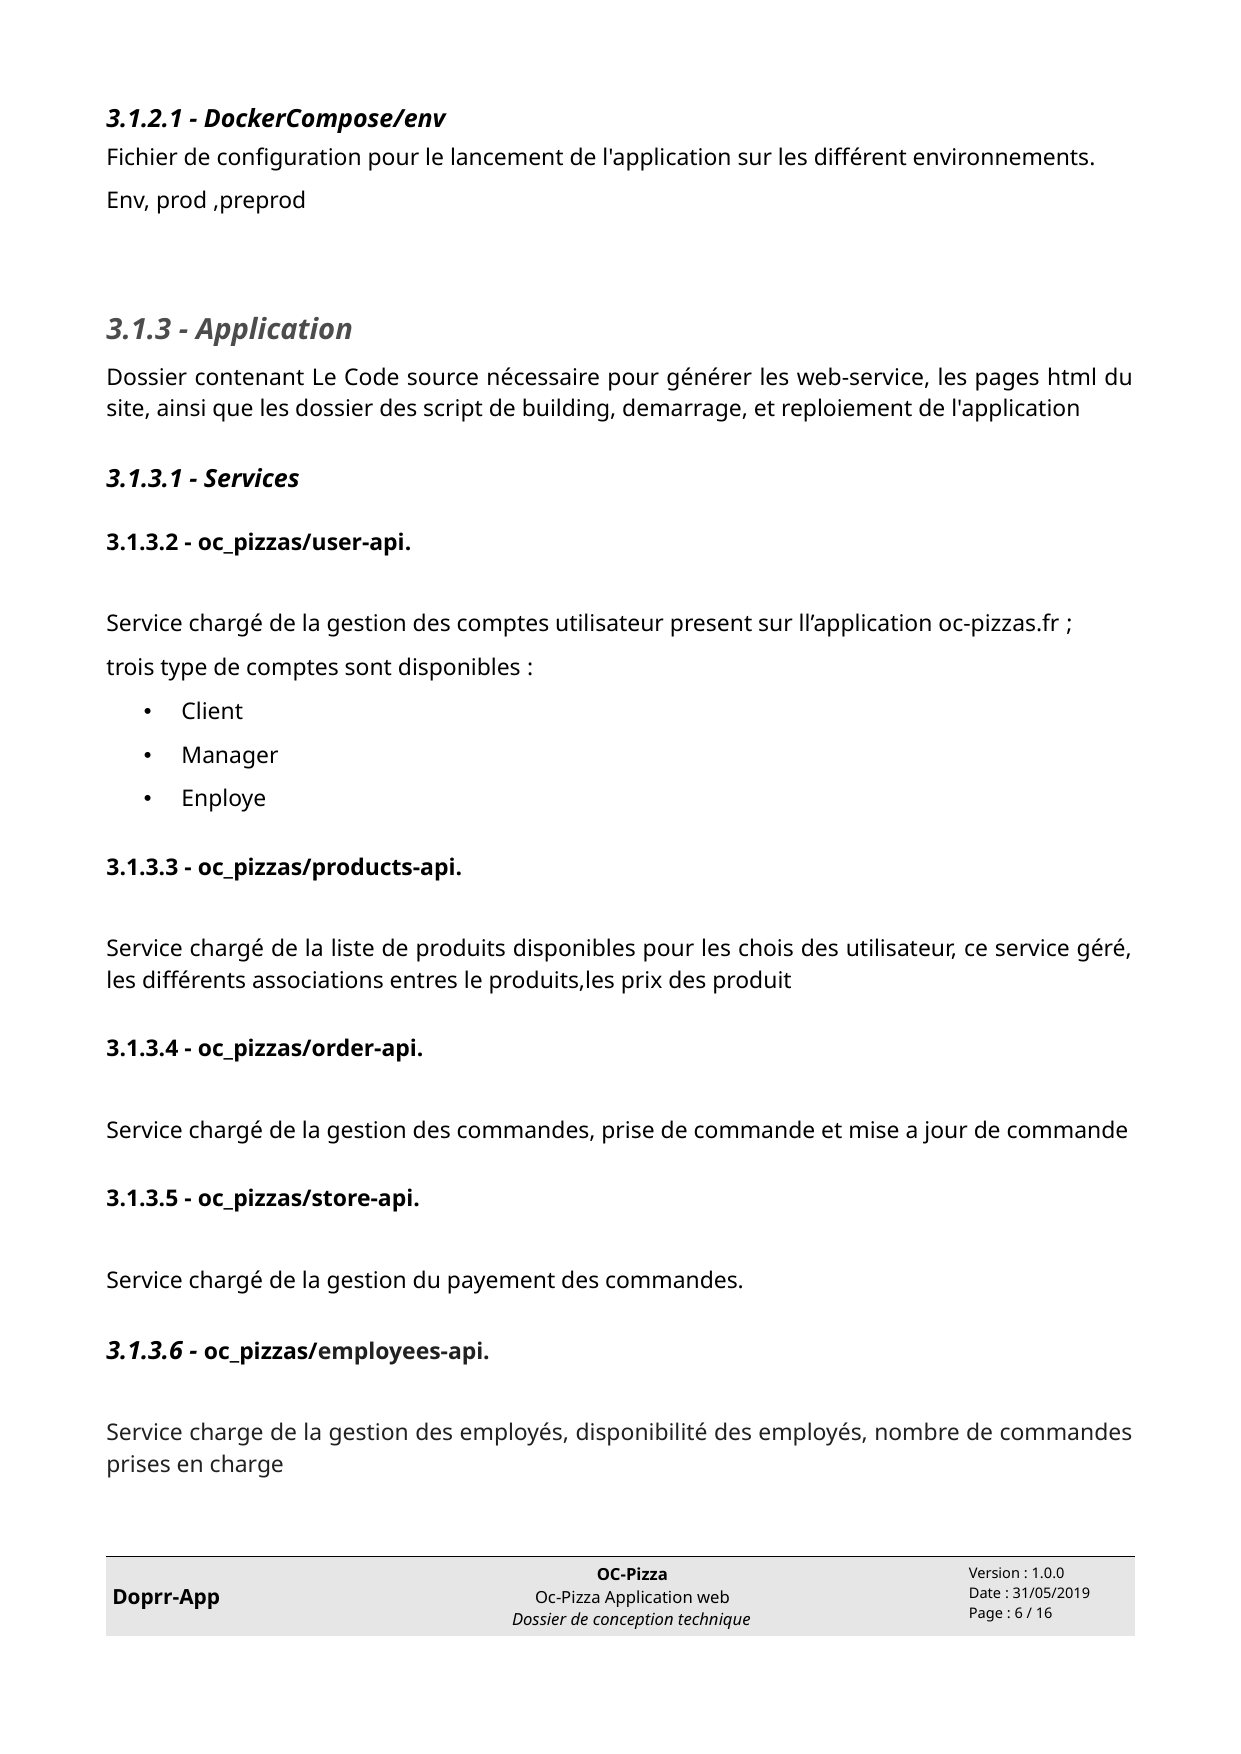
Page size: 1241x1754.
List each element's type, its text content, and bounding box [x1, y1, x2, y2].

text Service charge de la gestion des employés, disponibilité des employés, nombre de commandes prises en charge [106, 1416, 1134, 1479]
text Service chargé de la gestion du payement des commandes. [106, 1263, 1134, 1295]
subtitle DockerCompose/env [106, 100, 1134, 134]
text Dossier contenant Le Code source nécessaire pour générer les web-service, les pages html du site, ainsi que les dossier des script de building, demarrage, et reploiement de l'application [106, 361, 1134, 423]
list Client [144, 695, 1134, 726]
subtitle Services [106, 461, 1134, 495]
text Service chargé de la liste de produits disponibles pour les chois des utilisateur, ce service géré, les différents associations entres le produits,les prix des produit [106, 932, 1134, 995]
subtitle oc_pizzas/store-api. [106, 1182, 1134, 1213]
subtitle oc_pizzas/products-api. [106, 851, 1134, 882]
text Env, prod ,preprod [106, 184, 1134, 216]
subtitle Application [106, 309, 1134, 348]
text Fichier de configuration pour le lancement de l'application sur les différent environnements. [106, 141, 1134, 172]
list Enploye [144, 782, 1134, 813]
subtitle oc_pizzas/user-api. [106, 526, 1134, 557]
list Manager [144, 738, 1134, 770]
subtitle oc_pizzas/employees-api. [106, 1332, 1134, 1366]
text Service chargé de la gestion des commandes, prise de commande et mise a jour de commande [106, 1113, 1134, 1145]
text Service chargé de la gestion des comptes utilisateur present sur ll’application oc-pizzas.fr ; [106, 607, 1134, 638]
subtitle oc_pizzas/order-api. [106, 1032, 1134, 1063]
text trois type de comptes sont disponibles : [106, 651, 1134, 682]
